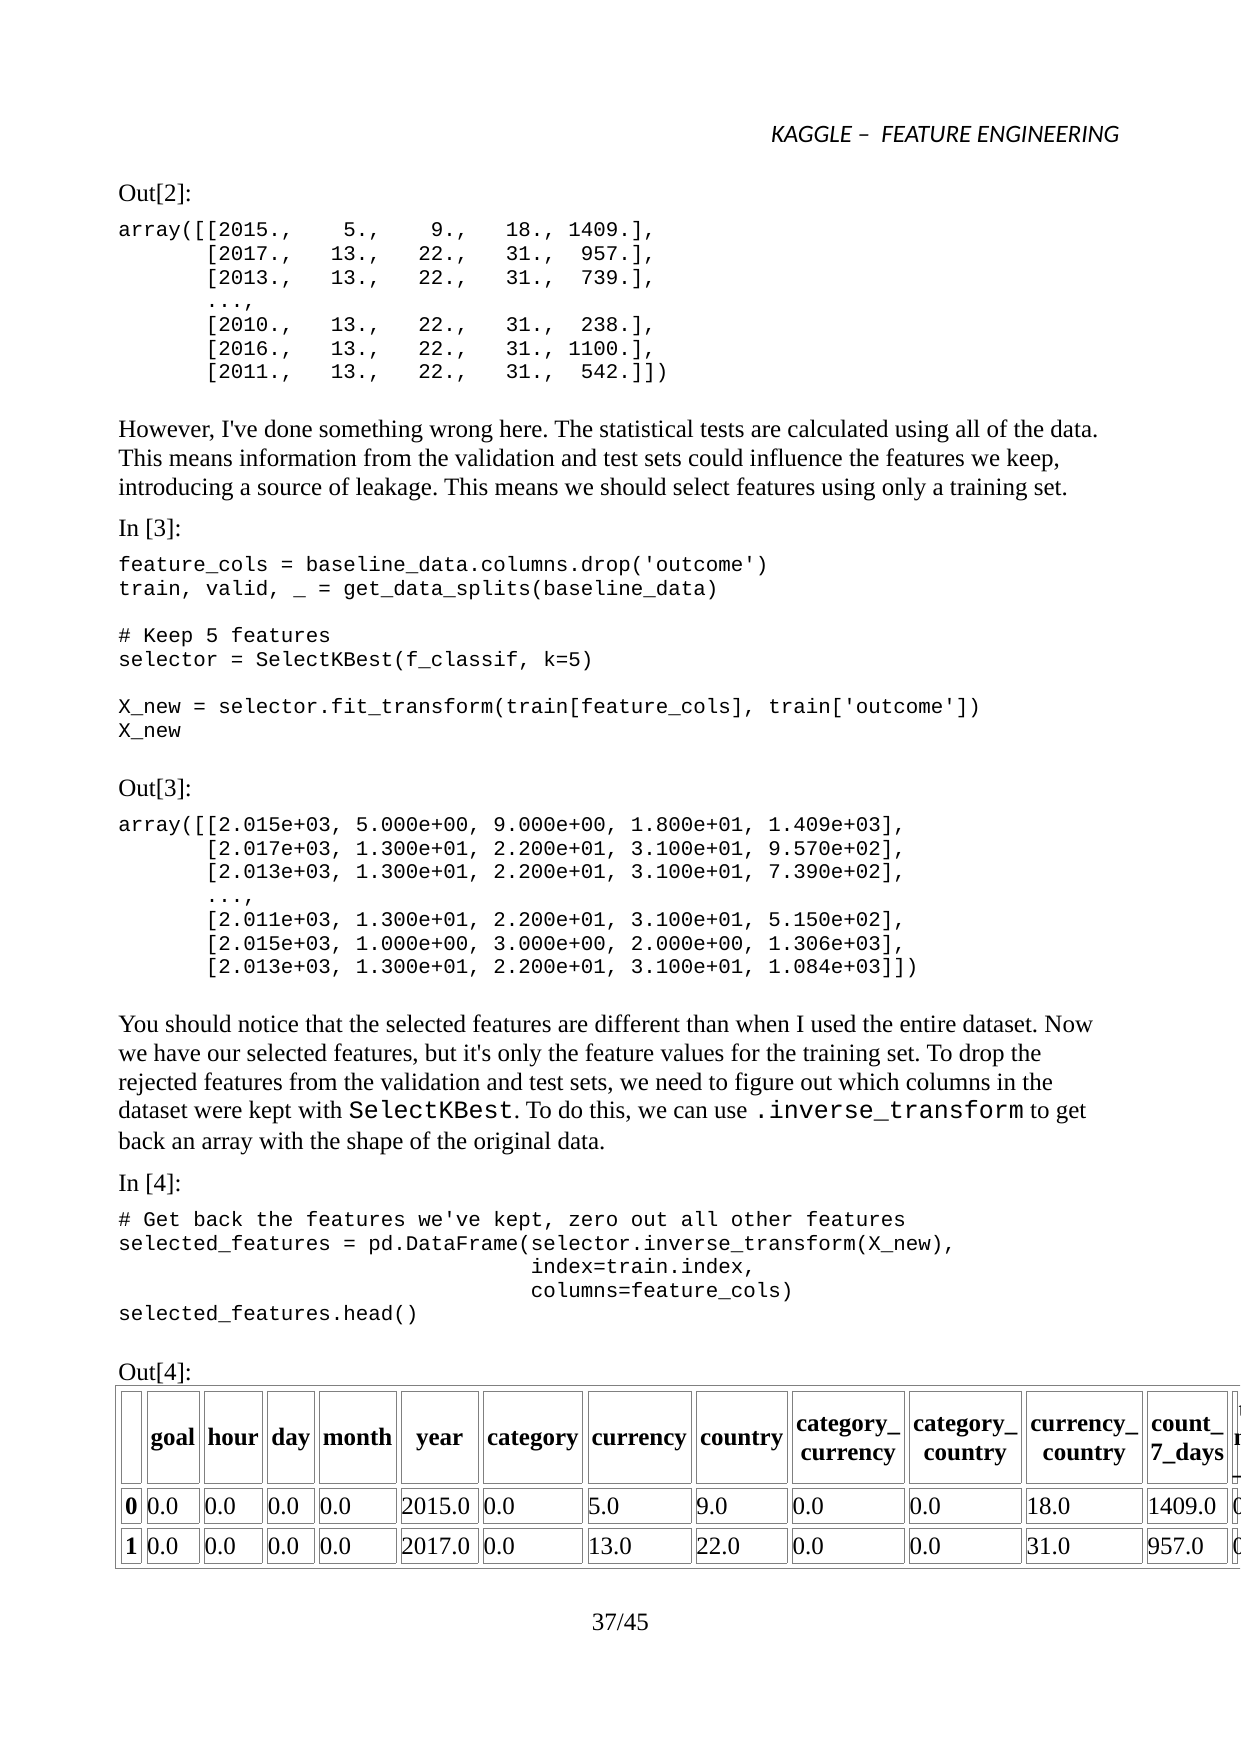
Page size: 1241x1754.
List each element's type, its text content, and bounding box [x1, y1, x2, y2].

text ..., [118, 290, 1122, 314]
table_cell 0.0 [1229, 1523, 1240, 1563]
text [2017., 13., 22., 31., 957.], [118, 243, 1122, 267]
table_cell 2015.0 [398, 1483, 480, 1523]
table_header hour [201, 1386, 265, 1483]
table_cell 0.0 [317, 1483, 398, 1523]
table_cell 9.0 [693, 1483, 789, 1523]
table_header category [480, 1386, 585, 1483]
text array([[2.015e+03, 5.000e+00, 9.000e+00, 1.800e+01, 1.409e+03], [118, 814, 1122, 838]
text ..., [118, 885, 1122, 909]
table_header currency_country [1024, 1386, 1144, 1483]
table_header time_since_last_project [1229, 1386, 1240, 1483]
table_cell 22.0 [693, 1523, 789, 1563]
table_cell 2017.0 [398, 1523, 480, 1563]
table_cell 0.0 [265, 1523, 317, 1563]
text [2016., 13., 22., 31., 1100.], [118, 338, 1122, 361]
text columns=feature_cols) [118, 1280, 1122, 1303]
text In [4]: [118, 1168, 1122, 1196]
text [2.015e+03, 1.000e+00, 3.000e+00, 2.000e+00, 1.306e+03], [118, 932, 1122, 956]
table_header [122, 1392, 141, 1483]
text [2011., 13., 22., 31., 542.]]) [118, 361, 1122, 385]
text You should notice that the selected features are different than when I used the entire dataset. Now we have our selected features, but it's only the feature values for the training set. To drop the rejected features from the validation and test sets, we need to figure out which columns in the dataset were kept with SelectKBest. To do this, we can use .inverse_transform to get back an array with the shape of the original data. [118, 1009, 1122, 1155]
table_cell 0.0 [789, 1483, 906, 1523]
table_cell 0.0 [1233, 1499, 1237, 1523]
text [2.011e+03, 1.300e+01, 2.200e+01, 3.100e+01, 5.150e+02], [118, 909, 1122, 932]
text X_new [118, 720, 1122, 743]
text Out[3]: [118, 773, 1122, 802]
text [2.013e+03, 1.300e+01, 2.200e+01, 3.100e+01, 7.390e+02], [118, 862, 1122, 885]
table_header goal [144, 1386, 201, 1483]
text array([[2015., 5., 9., 18., 1409.], [118, 219, 1122, 243]
table_cell 957.0 [1145, 1523, 1229, 1563]
table_cell 0.0 [144, 1523, 201, 1563]
text However, I've done something wrong here. The statistical tests are calculated using all of the data. This means information from the validation and test sets could influence the features we keep, introducing a source of leakage. This means we should select features using only a training set. [118, 414, 1122, 501]
table_cell 0.0 [906, 1523, 1023, 1563]
table_header category_country [906, 1386, 1023, 1483]
text selected_features.head() [118, 1303, 1122, 1327]
table_cell 0.0 [201, 1523, 265, 1563]
table_cell 0.0 [1229, 1483, 1240, 1523]
table_cell 0.0 [480, 1483, 585, 1523]
table_header [118, 1386, 144, 1483]
table_cell 0 [118, 1483, 144, 1523]
text selected_features = pd.DataFrame(selector.inverse_transform(X_new), [118, 1232, 1122, 1256]
table_cell 13.0 [585, 1523, 693, 1563]
table_header year [398, 1386, 480, 1483]
table_cell 0.0 [906, 1483, 1023, 1523]
table_cell 0.0 [144, 1483, 201, 1523]
text Out[4]: [118, 1357, 1122, 1385]
text # Keep 5 features [118, 625, 1122, 649]
text train, valid, _ = get_data_splits(baseline_data) [118, 578, 1122, 602]
text [2010., 13., 22., 31., 238.], [118, 314, 1122, 338]
text Out[2]: [118, 178, 1122, 207]
text selector = SelectKBest(f_classif, k=5) [118, 649, 1122, 673]
text feature_cols = baseline_data.columns.drop('outcome') [118, 554, 1122, 578]
table_header month [317, 1386, 398, 1483]
table_cell 0.0 [317, 1523, 398, 1563]
text [2.013e+03, 1.300e+01, 2.200e+01, 3.100e+01, 1.084e+03]]) [118, 956, 1122, 980]
table_header day [265, 1386, 317, 1483]
table_cell 5.0 [585, 1483, 693, 1523]
table_cell 0.0 [789, 1523, 906, 1563]
table_cell 1 [118, 1523, 144, 1563]
table_cell 1409.0 [1145, 1483, 1229, 1523]
table_header country [693, 1386, 789, 1483]
text X_new = selector.fit_transform(train[feature_cols], train['outcome']) [118, 696, 1122, 720]
table_header category_currency [789, 1386, 906, 1483]
table_cell 0.0 [1233, 1539, 1237, 1563]
table_header count_7_days [1145, 1386, 1229, 1483]
table_cell 0.0 [480, 1523, 585, 1563]
text # Get back the features we've kept, zero out all other features [118, 1209, 1122, 1232]
table_cell 18.0 [1024, 1483, 1144, 1523]
text [2013., 13., 22., 31., 739.], [118, 267, 1122, 290]
text In [3]: [118, 513, 1122, 542]
text index=train.index, [118, 1256, 1122, 1280]
table_cell 31.0 [1024, 1523, 1144, 1563]
table_cell 0.0 [201, 1483, 265, 1523]
text [2.017e+03, 1.300e+01, 2.200e+01, 3.100e+01, 9.570e+02], [118, 838, 1122, 862]
table_header currency [585, 1386, 693, 1483]
table_cell 0.0 [265, 1483, 317, 1523]
